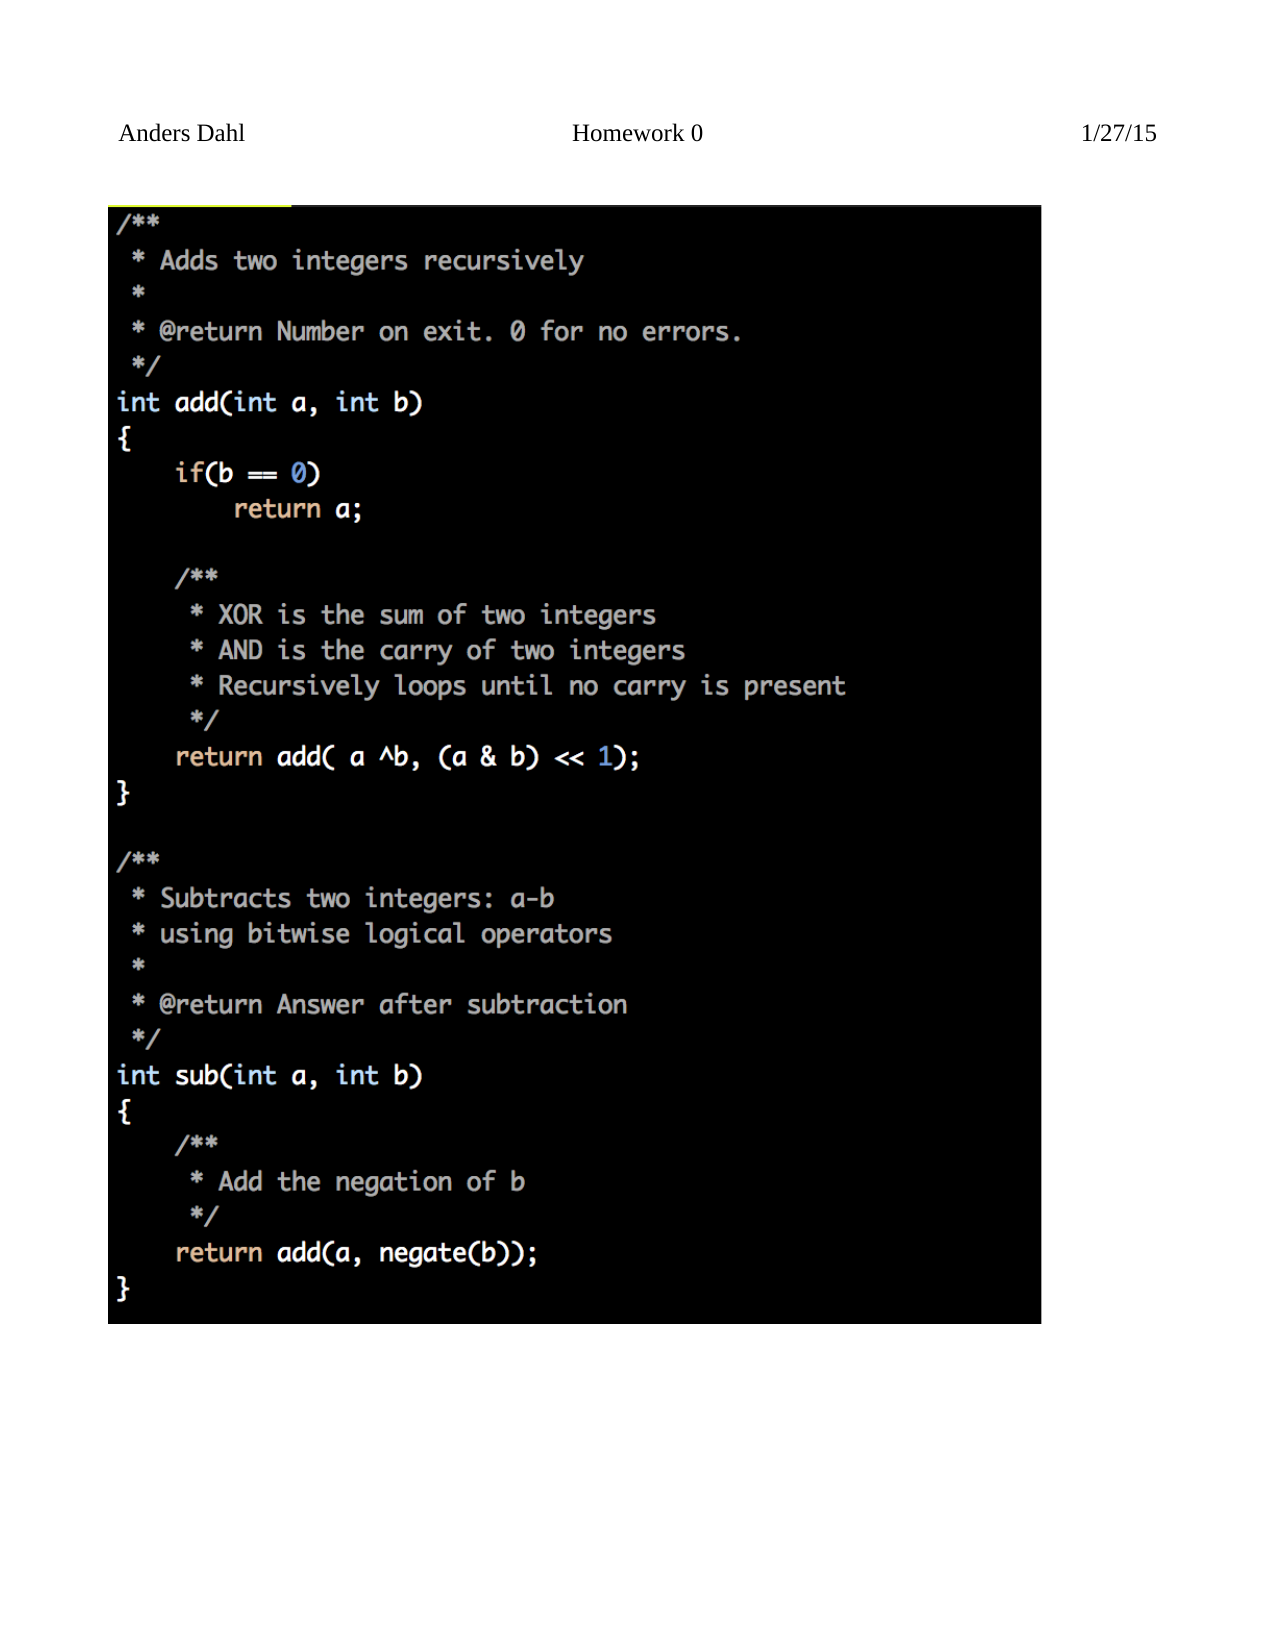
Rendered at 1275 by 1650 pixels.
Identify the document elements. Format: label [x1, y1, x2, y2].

picture [108, 205, 1042, 1324]
